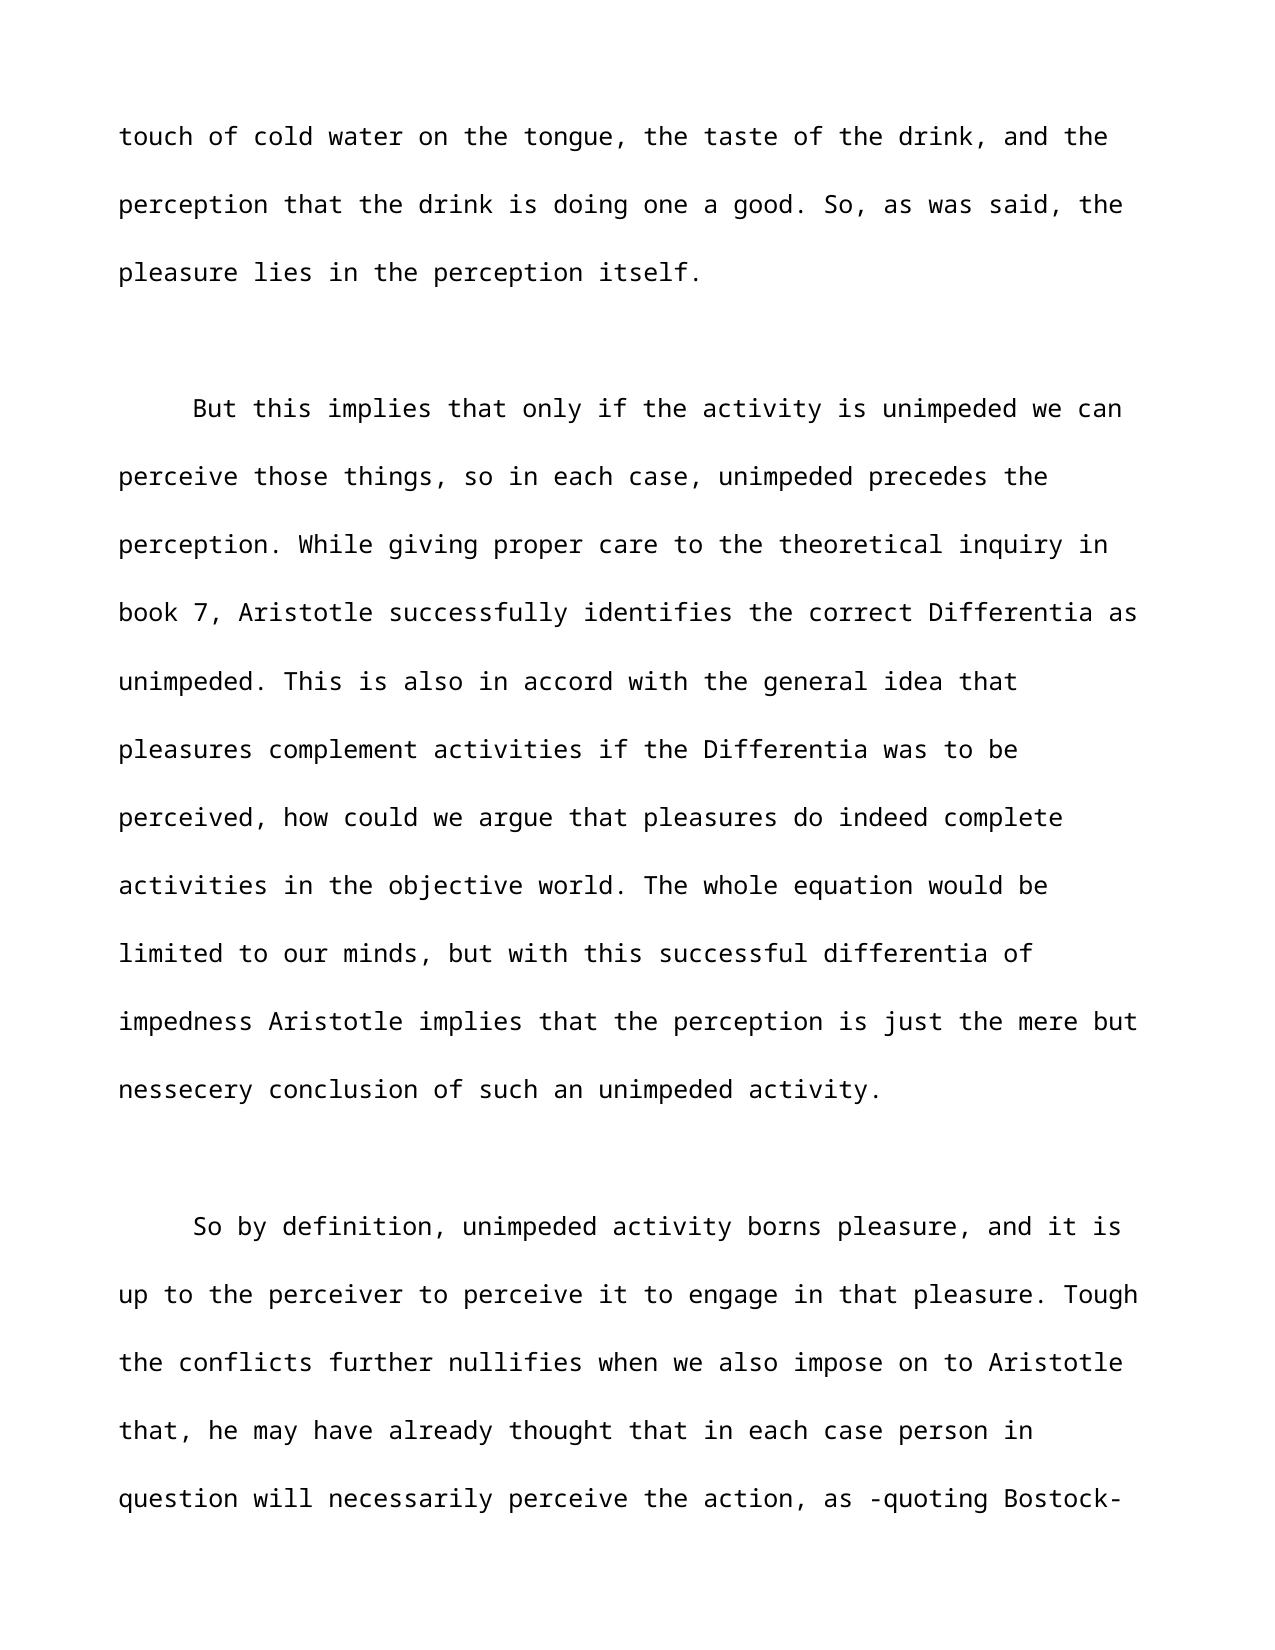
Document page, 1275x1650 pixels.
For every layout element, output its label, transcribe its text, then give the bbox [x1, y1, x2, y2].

text So by definition, unimpeded activity borns pleasure, and it is up to the perceiver to perceive it to engage in that pleasure. Tough the conflicts further nullifies when we also impose on to Aristotle that, he may have already thought that in each case person in question will necessarily perceive the action, as -quoting Bostock- [118, 1208, 1157, 1515]
text touch of cold water on the tongue, the taste of the drink, and the perception that the drink is doing one a good. So, as was said, the pleasure lies in the perception itself. [118, 118, 1157, 288]
text But this implies that only if the activity is unimpeded we can perceive those things, so in each case, unimpeded precedes the perception. While giving proper care to the theoretical inquiry in book 7, Aristotle successfully identifies the correct Differentia as unimpeded. This is also in accord with the general idea that pleasures complement activities if the Differentia was to be perceived, how could we argue that pleasures do indeed complete activities in the objective world. The whole equation would be limited to our minds, but with this successful differentia of impedness Aristotle implies that the perception is just the mere but nessecery conclusion of such an unimpeded activity. [118, 391, 1157, 1106]
